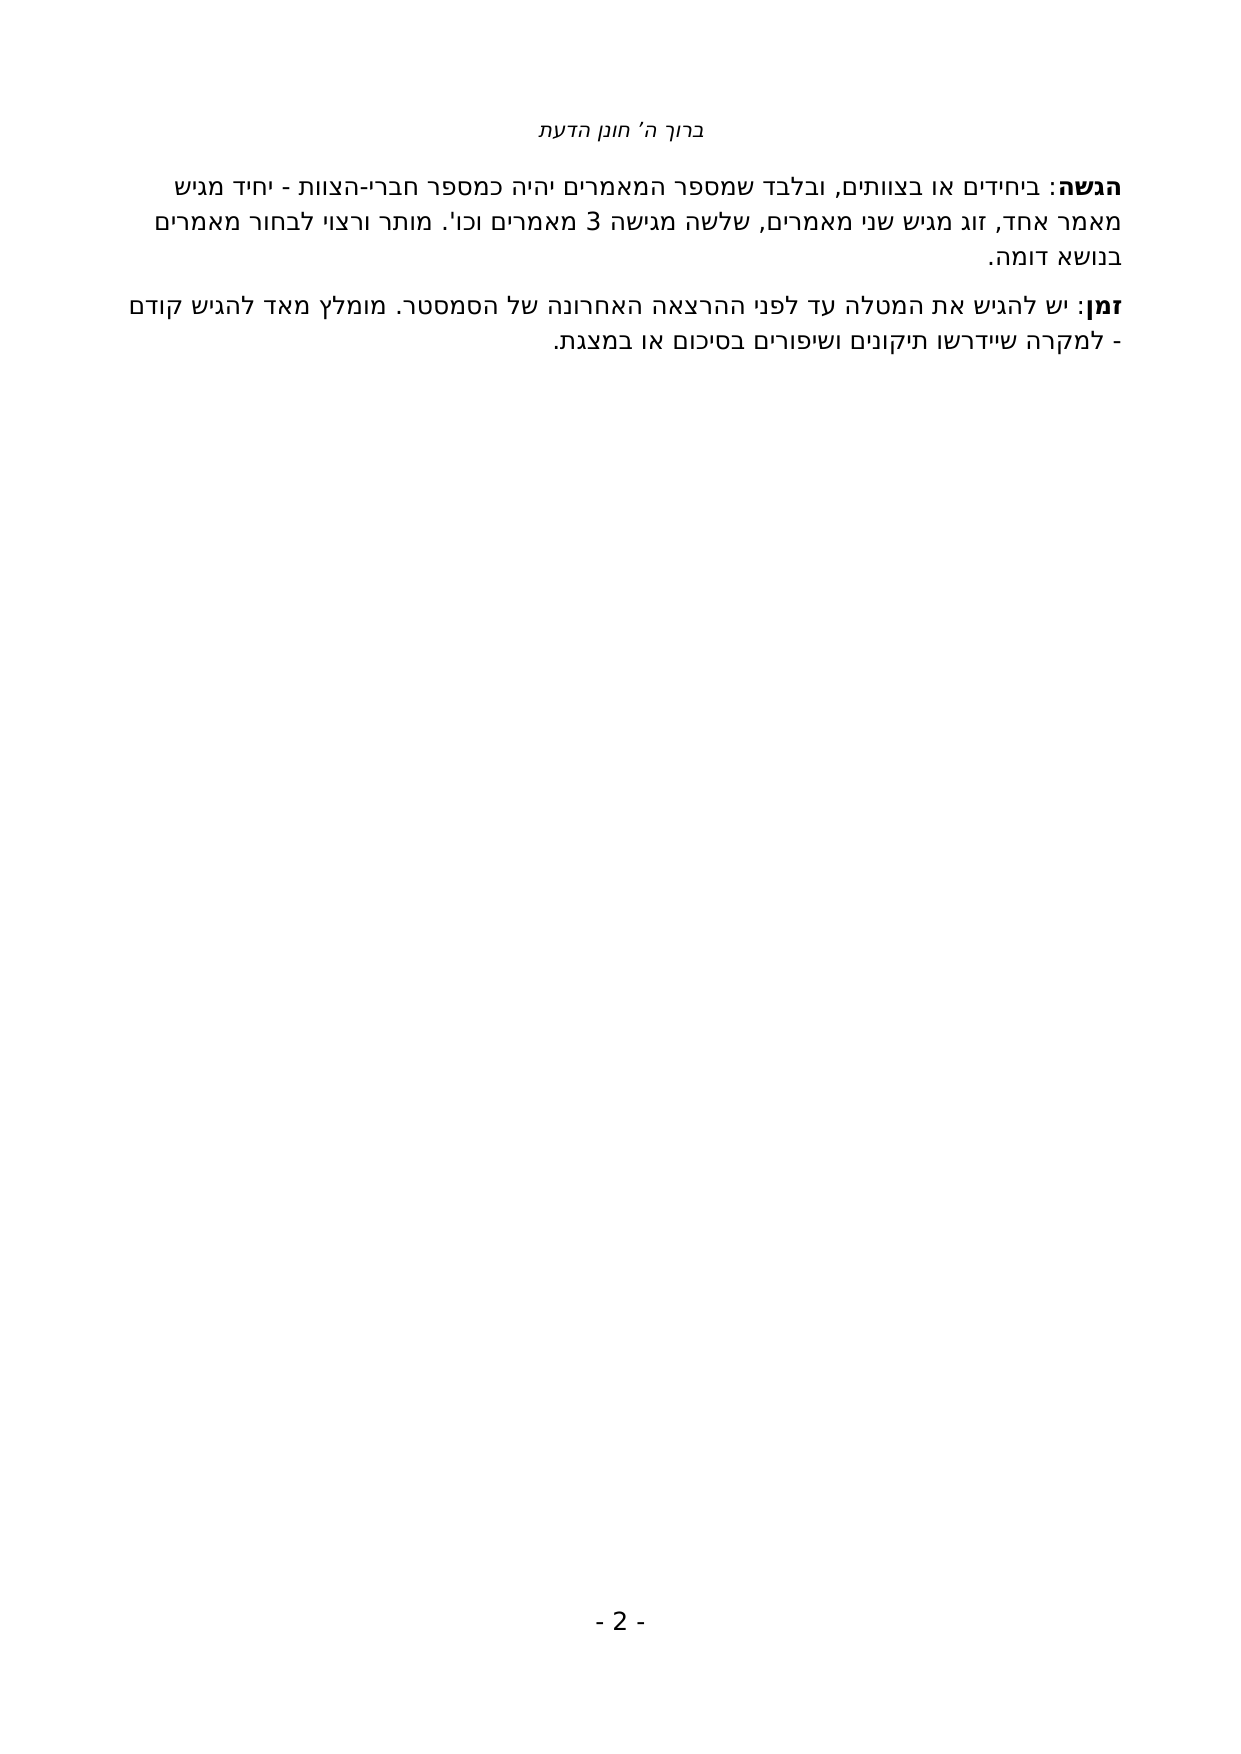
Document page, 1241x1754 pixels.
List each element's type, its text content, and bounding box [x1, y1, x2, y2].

text זמן: יש להגיש את המטלה עד לפני ההרצאה האחרונה של הסמסטר. מומלץ מאד להגיש קודם - למקרה שיידרשו תיקונים ושיפורים בסיכום או במצגת. [118, 291, 1122, 356]
text הגשה: ביחידים או בצוותים, ובלבד שמספר המאמרים יהיה כמספר חברי-הצוות - יחיד מגיש מאמר אחד, זוג מגיש שני מאמרים, שלשה מגישה 3 מאמרים וכו'. מותר ורצוי לבחור מאמרים בנושא דומה. [118, 172, 1122, 271]
